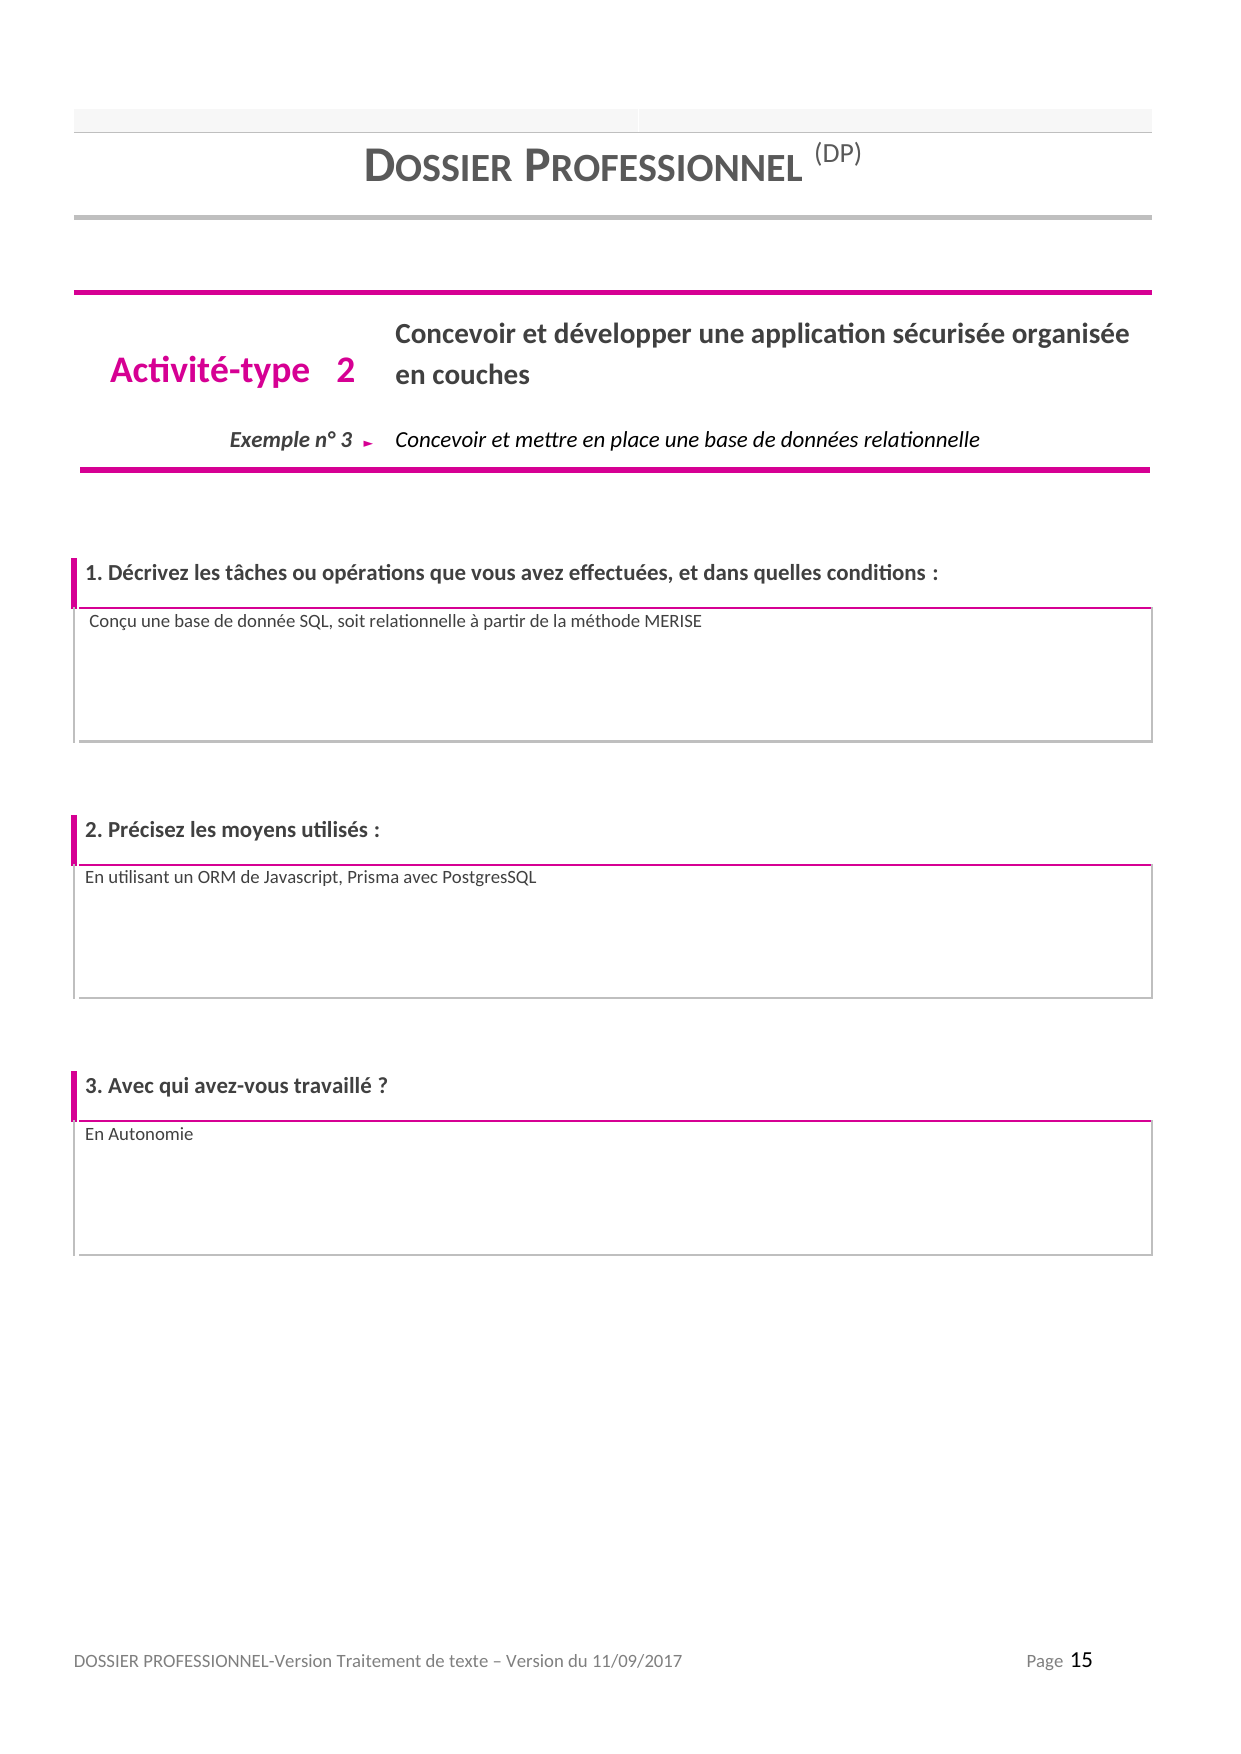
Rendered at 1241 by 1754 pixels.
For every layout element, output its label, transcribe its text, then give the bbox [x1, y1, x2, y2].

table_cell 3. Avec qui avez-vous travaillé ? [77, 1071, 1152, 1120]
table_cell [75, 704, 1151, 740]
table_cell [75, 961, 1151, 997]
table_cell [75, 1218, 1151, 1253]
table_cell 1. Décrivez les tâches ou opérations que vous avez effectuées, et dans quelles conditions : [77, 558, 1152, 607]
table_cell Exemple n° 3 ► [74, 413, 384, 467]
table_cell En Autonomie [75, 1120, 1151, 1166]
table_cell [74, 1035, 1152, 1071]
table_cell [74, 997, 1152, 1035]
table_cell Conçu une base de donnée SQL, soit relationnelle à partir de la méthode MERISE [75, 607, 1151, 653]
table_cell 2. Précisez les moyens utilisés : [77, 815, 1152, 864]
table_cell [75, 910, 1151, 961]
table_cell [74, 522, 1152, 558]
table_cell Concevoir et mettre en place une base de données relationnelle [384, 413, 1152, 467]
table_cell [74, 740, 1152, 779]
table_header Concevoir et développer une application sécurisée organisée en couches [384, 315, 1152, 413]
table_cell [74, 779, 1152, 815]
table_cell [75, 653, 1151, 704]
table_cell En utilisant un ORM de Javascript, Prisma avec PostgresSQL [75, 864, 1151, 909]
table_header 2 [325, 315, 384, 413]
table_cell [75, 1166, 1151, 1217]
table_header Activité-type [74, 315, 325, 413]
table_cell [74, 1254, 1152, 1292]
table_cell [74, 467, 1152, 522]
